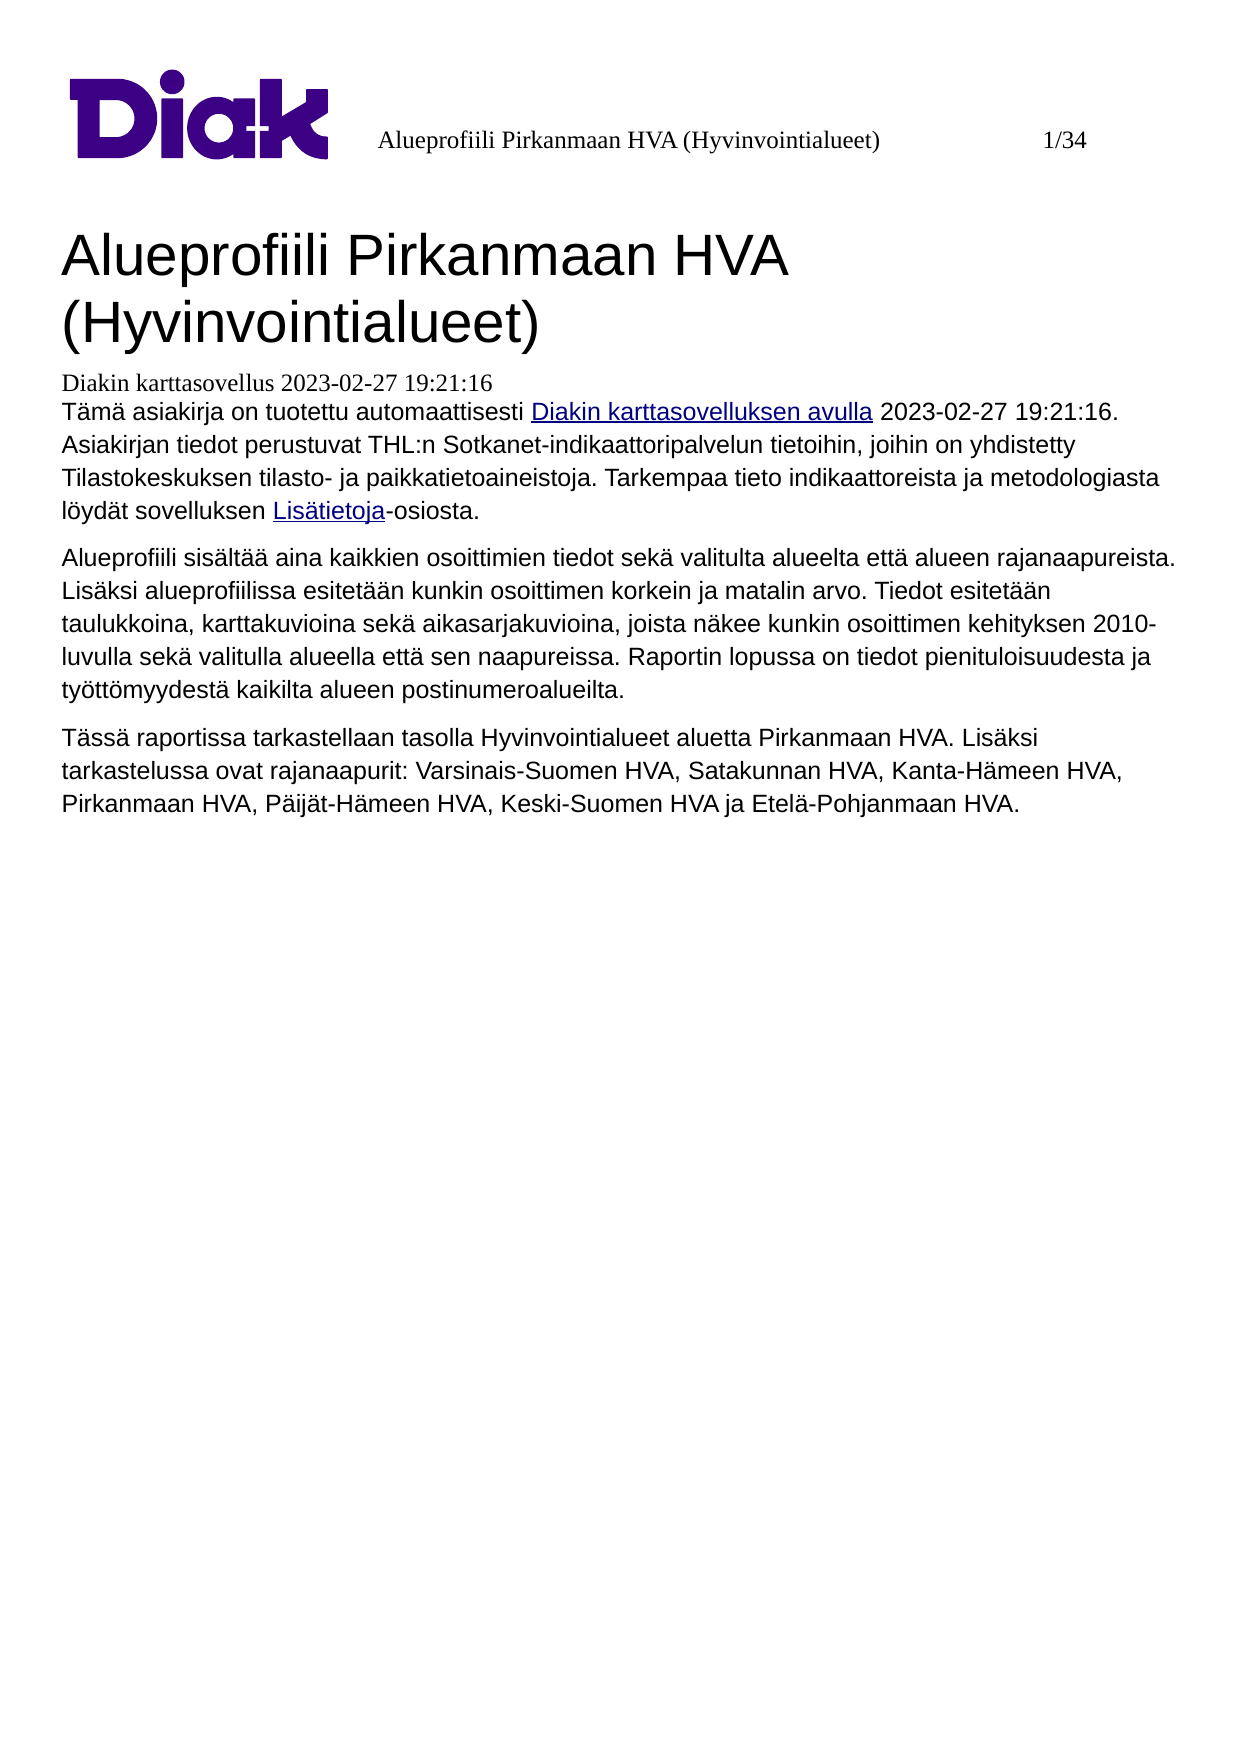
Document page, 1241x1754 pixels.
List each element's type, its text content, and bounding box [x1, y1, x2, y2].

text Tämä asiakirja on tuotettu automaattisesti Diakin karttasovelluksen avulla 2023-02-27 19:21:16. Asiakirjan tiedot perustuvat THL:n Sotkanet-indikaattoripalvelun tietoihin, joihin on yhdistetty Tilastokeskuksen tilasto- ja paikkatietoaineistoja. Tarkempaa tieto indikaattoreista ja metodologiasta löydät sovelluksen Lisätietoja-osiosta. [61, 397, 1179, 524]
text Tässä raportissa tarkastellaan tasolla Hyvinvointialueet aluetta Pirkanmaan HVA. Lisäksi tarkastelussa ovat rajanaapurit: Varsinais-Suomen HVA, Satakunnan HVA, Kanta-Hämeen HVA, Pirkanmaan HVA, Päijät-Hämeen HVA, Keski-Suomen HVA ja Etelä-Pohjanmaan HVA. [61, 723, 1179, 818]
title Alueprofiili Pirkanmaan HVA (Hyvinvointialueet) [61, 221, 1179, 355]
text Alueprofiili sisältää aina kaikkien osoittimien tiedot sekä valitulta alueelta että alueen rajanaapureista. Lisäksi alueprofiilissa esitetään kunkin osoittimen korkein ja matalin arvo. Tiedot esitetään taulukkoina, karttakuvioina sekä aikasarjakuvioina, joista näkee kunkin osoittimen kehityksen 2010-luvulla sekä valitulla alueella että sen naapureissa. Raportin lopussa on tiedot pienituloisuudesta ja työttömyydestä kaikilta alueen postinumeroalueilta. [61, 543, 1179, 704]
text Diakin karttasovellus 2023-02-27 19:21:16 [61, 368, 1179, 397]
